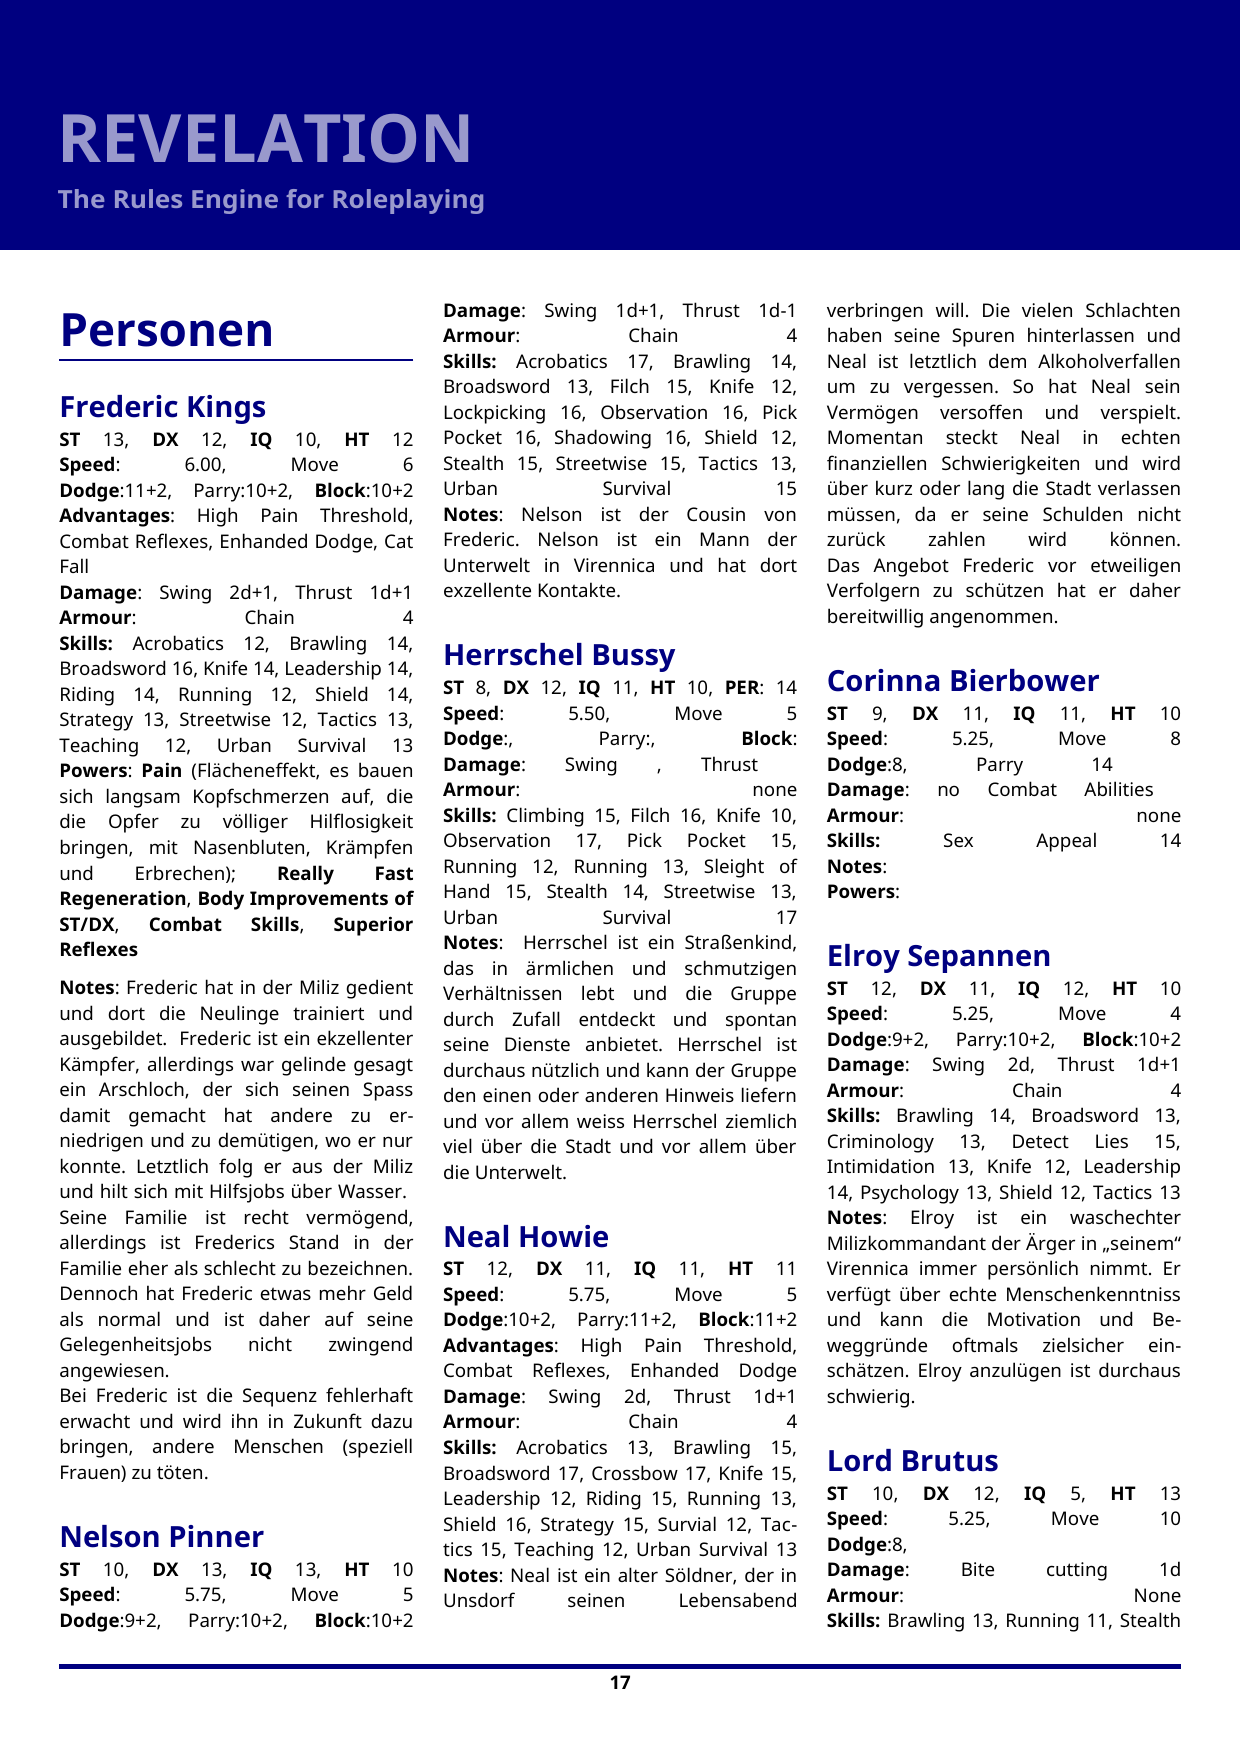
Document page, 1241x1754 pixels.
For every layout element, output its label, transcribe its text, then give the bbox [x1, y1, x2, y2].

subtitle Frederic Kings [59, 386, 413, 426]
subtitle Herrschel Bussy [443, 634, 797, 674]
text verbringen will. Die vielen Schlachten haben seine Spuren hinterlassen und Neal ist letztlich dem Alkoholverfallen um zu vergessen. So hat Neal sein Vermögen versoffen und ver­spielt. Momentan steckt Neal in echten finanziellen Schwierigkei­ten und wird über kurz oder lang die Stadt verlassen müssen, da er seine Schulden nicht zurück zahlen wird können. Das Angebot Frederic vor etwei­ligen Verfolgern zu schützen hat er daher bereitwillig angenom­men. [827, 297, 1181, 629]
subtitle Nelson Pinner [59, 1516, 413, 1556]
subtitle Corinna Bierbower [827, 660, 1181, 700]
subtitle Lord Brutus [827, 1440, 1181, 1480]
text ST 9, DX 11, IQ 11, HT 10 Speed: 5.25, Move 8 Dodge:8, Parry 14 Damage: no Combat Abilities Armour: none Skills: Sex Appeal 14 Notes: Powers: [827, 700, 1181, 904]
text Damage: Swing 1d+1, Thrust 1d-1 Armour: Chain 4 Skills: Acrobatics 17, Brawling 14, Broadsword 13, Filch 15, Kni­fe 12, Lockpicking 16, Observati­on 16, Pick Pocket 16, Shado­wing 16, Shield 12, Stealth 15, Streetwise 15, Tactics 13, Urban Survival 15 Notes: Nelson ist der Cousin von Frederic. Nelson ist ein Mann der Unterwelt in Virennica und hat dort exzellente Kontakte. [443, 297, 797, 603]
subtitle Elroy Sepannen [827, 935, 1181, 975]
subtitle Neal Howie [443, 1216, 797, 1256]
text ST 12, DX 11, IQ 12, HT 10 Speed: 5.25, Move 4 Dodge:9+2, Parry:10+2, Block:10+2 Damage: Swing 2d, Thrust 1d+1 Armour: Chain 4 Skills: Brawling 14, Broadsword 13, Criminology 13, Detect Lies 15, Intimidation 13, Knife 12, Leadership 14, Psychology 13, Shield 12, Tactics 13 Notes: Elroy ist ein waschechter Milizkommandant der Ärger in „seinem“ Virennica immer persönlich nimmt. Er verfügt über echte Menschenkenntniss und kann die Motivation und Be­weggründe oftmals zielsicher ein­schätzen. Elroy anzulügen ist durchaus schwierig. [827, 975, 1181, 1409]
text ST 10, DX 12, IQ 5, HT 13 Speed: 5.25, Move 10 Dodge:8, Damage: Bite cutting 1d Armour: None Skills: Brawling 13, Running 11, Stealth [827, 1480, 1181, 1633]
text ST 13, DX 12, IQ 10, HT 12 Speed: 6.00, Move 6 Dodge:11+2, Parry:10+2, Block:10+2 Advantages: High Pain Threshold, Combat Reflexes, En­handed Dodge, Cat Fall Damage: Swing 2d+1, Thrust 1d+1 Armour: Chain 4 Skills: Acrobatics 12, Brawling 14, Broadsword 16, Knife 14, Leadership 14, Riding 14, Running 12, Shield 14, Strategy 13, Streetwise 12, Tactics 13, Teaching 12, Urban Survival 13 Powers: Pain (Flächeneffekt, es bauen sich langsam Kopfschmerzen auf, die die Opfer zu völliger Hilflosigkeit bringen, mit Nasenbluten, Krämpfen und Erbrechen); Really Fast Regeneration, Body Improvements of ST/DX, Combat Skills, Superior Reflexes [59, 426, 413, 962]
text ST 12, DX 11, IQ 11, HT 11 Speed: 5.75, Move 5 Dodge:10+2, Parry:11+2, Block:11+2 Advantages: High Pain Threshold, Combat Reflexes, En­handed Dodge Damage: Swing 2d, Thrust 1d+1 Armour: Chain 4 Skills: Acrobatics 13, Brawling 15, Broadsword 17, Crossbow 17, Knife 15, Leadership 12, Riding 15, Running 13, Shield 16, Strategy 15, Survial 12, Tac­tics 15, Teaching 12, Urban Sur­vival 13 Notes: Neal ist ein alter Söldner, der in Unsdorf seinen Lebens­abend [443, 1256, 797, 1613]
subtitle Personen [59, 297, 413, 359]
text ST 10, DX 13, IQ 13, HT 10 Speed: 5.75, Move 5 Dodge:9+2, Parry:10+2, Block:10+2 [59, 1556, 413, 1632]
text Notes: Frederic hat in der Miliz gedient und dort die Neulinge trainiert und ausgebildet. Frede­ric ist ein ekzellenter Kämpfer, allerdings war gelinde gesagt ein Arschloch, der sich seinen Spass damit gemacht hat andere zu er­niedrigen und zu demütigen, wo er nur konnte. Letztlich folg er aus der Miliz und hilt sich mit Hilfsjobs über Wasser. Seine Familie ist recht vermö­gend, allerdings ist Frederics Stand in der Familie eher als schlecht zu bezeichnen. Dennoch hat Frederic etwas mehr Geld als normal und ist daher auf seine Gelegenheitsjobs nicht zwingend angewiesen. Bei Frederic ist die Sequenz fehlerhaft erwacht und wird ihn in Zukunft dazu bringen, andere Menschen (speziell Frauen) zu töten. [59, 974, 413, 1485]
text ST 8, DX 12, IQ 11, HT 10, PER: 14 Speed: 5.50, Move 5 Dodge:, Parry:, Block: Damage: Swing , Thrust Armour: none Skills: Climbing 15, Filch 16, Knife 10, Observation 17, Pick Pocket 15, Running 12, Running 13, Sleight of Hand 15, Stealth 14, Streetwise 13, Urban Survi­val 17 Notes: Herrschel ist ein Stra­ßenkind, das in ärmlichen und schmutzigen Verhältnissen lebt und die Gruppe durch Zufall ent­deckt und spontan seine Dienste anbietet. Herrschel ist durchaus nützlich und kann der Gruppe den einen oder anderen Hinweis liefern und vor allem weiss Herr­schel ziemlich viel über die Stadt und vor allem über die Un­terwelt. [443, 674, 797, 1185]
